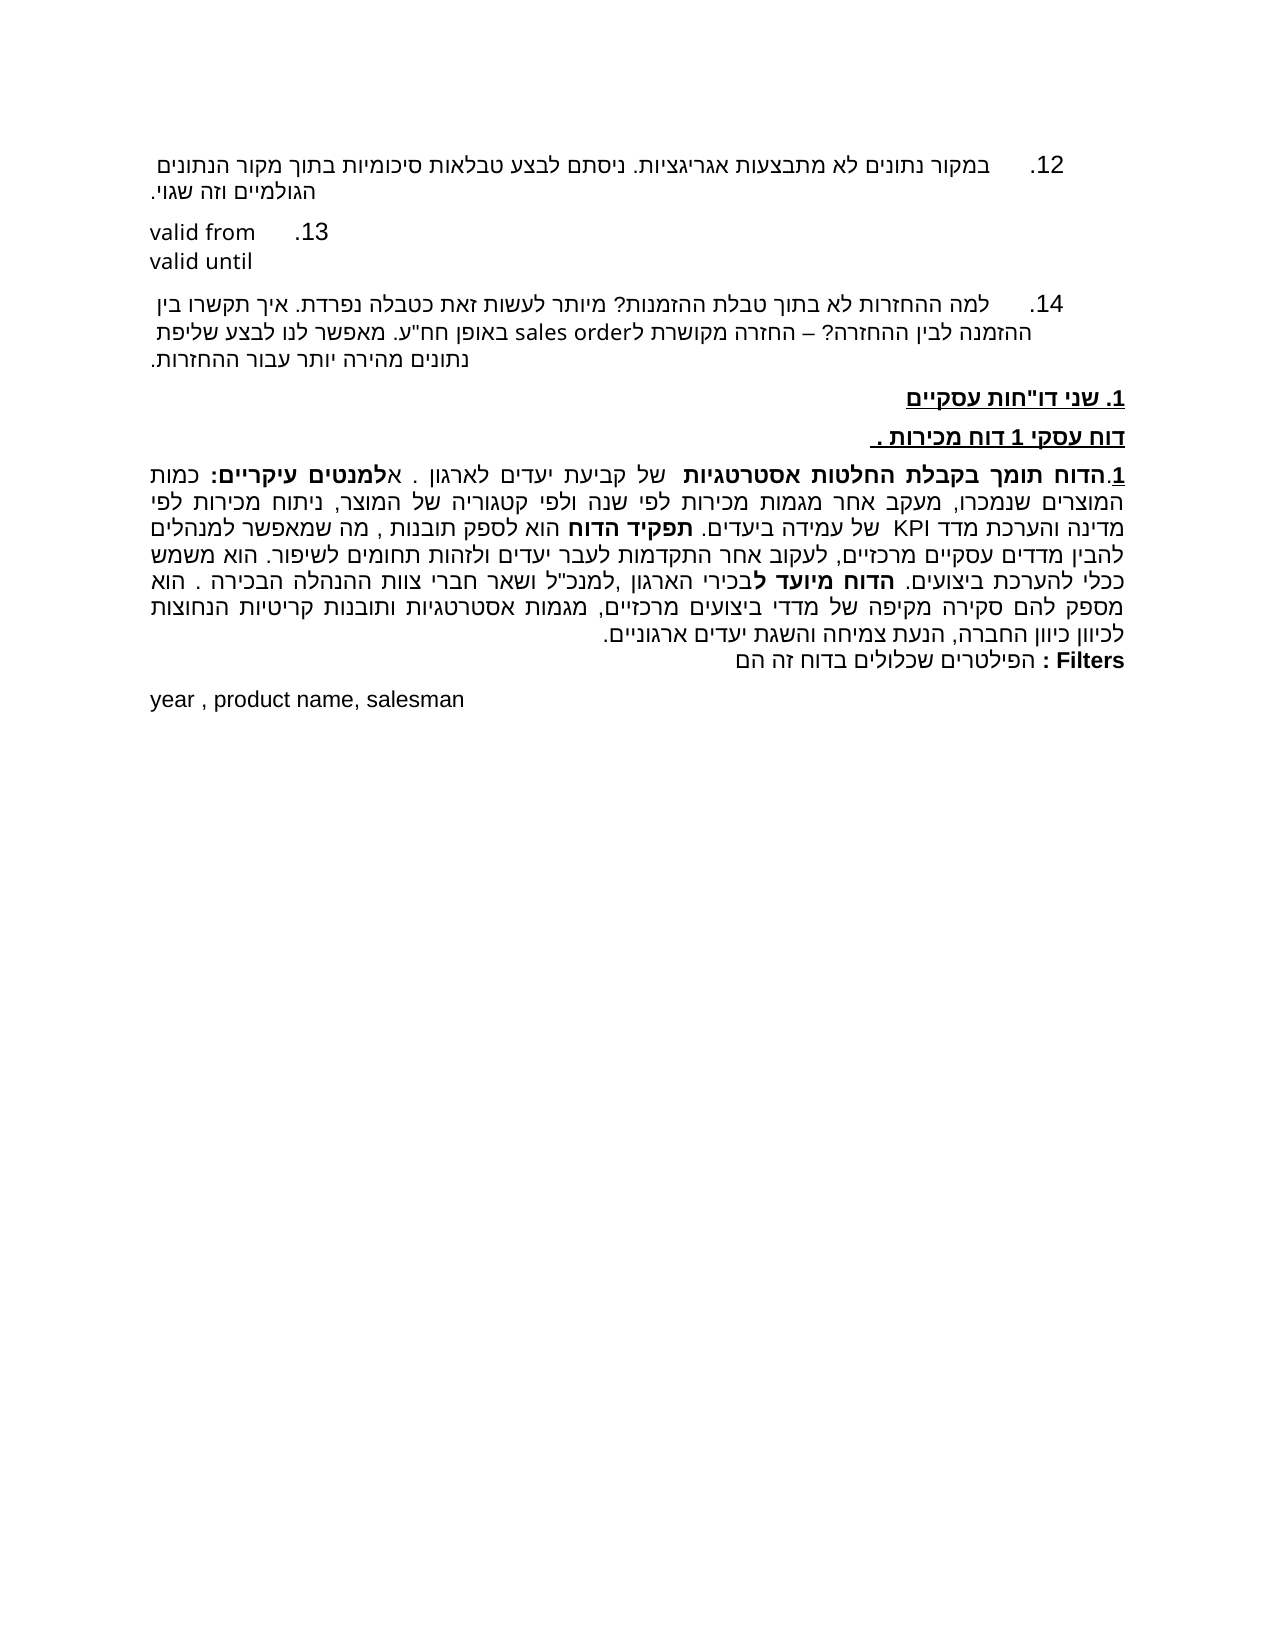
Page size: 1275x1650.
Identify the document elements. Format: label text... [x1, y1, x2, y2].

list valid from valid until [150, 216, 1087, 276]
text 1.הדוח תומך בקבלת החלטות אסטרטגיות של קביעת יעדים לארגון . אלמנטים עיקריים: כמות המוצרים שנמכרו, מעקב אחר מגמות מכירות לפי שנה ולפי קטגוריה של המוצר, ניתוח מכירות לפי מדינה והערכת מדד KPI של עמידה ביעדים. תפקיד הדוח הוא לספק תובנות , מה שמאפשר למנהלים להבין מדדים עסקיים מרכזיים, לעקוב אחר התקדמות לעבר יעדים ולזהות תחומים לשיפור. הוא משמש ככלי להערכת ביצועים. הדוח מיועד לבכירי הארגון ,למנכ"ל ושאר חברי צוות ההנהלה הבכירה . הוא מספק להם סקירה מקיפה של מדדי ביצועים מרכזיים, מגמות אסטרטגיות ותובנות קריטיות הנחוצות לכיוון כיוון החברה, הנעת צמיחה והשגת יעדים ארגוניים. [150, 462, 1125, 647]
text דוח עסקי 1 דוח מכירות . [150, 424, 1125, 450]
text 1. שני דו"חות עסקיים [150, 385, 1125, 411]
list במקור נתונים לא מתבצעות אגריגציות. ניסתם לבצע טבלאות סיכומיות בתוך מקור הנתונים הגולמיים וזה שגוי. [150, 150, 1087, 204]
text year , product name, salesman [150, 686, 1125, 712]
list למה ההחזרות לא בתוך טבלת ההזמנות? מיותר לעשות זאת כטבלה נפרדת. איך תקשרו בין ההזמנה לבין ההחזרה? – החזרה מקושרת לsales order באופן חח"ע. מאפשר לנו לבצע שליפת נתונים מהירה יותר עבור ההחזרות. [150, 288, 1087, 372]
text Filters : הפילטרים שכלולים בדוח זה הם [150, 647, 1125, 673]
